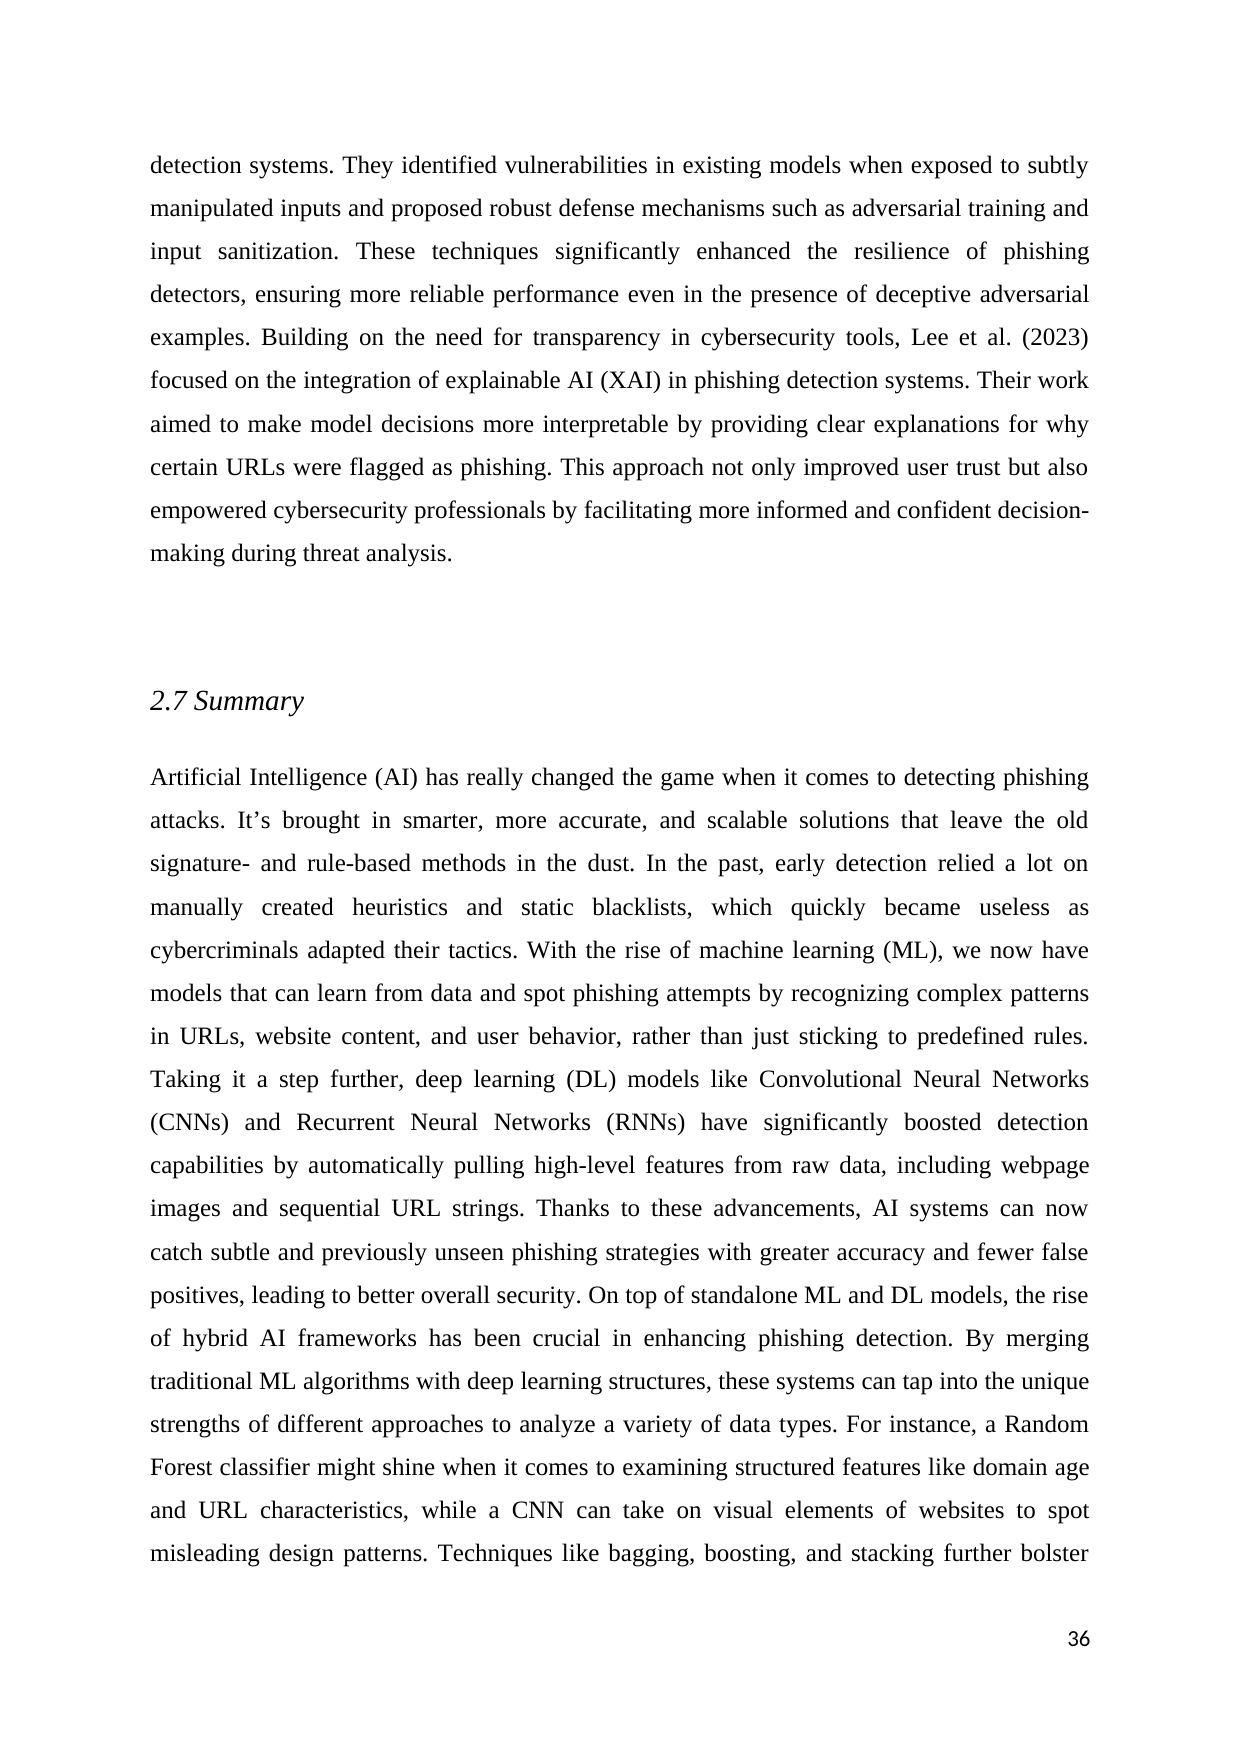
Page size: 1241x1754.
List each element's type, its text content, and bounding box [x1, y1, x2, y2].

text Artificial Intelligence (AI) has really changed the game when it comes to detecting phishing attacks. It’s brought in smarter, more accurate, and scalable solutions that leave the old signature- and rule-based methods in the dust. In the past, early detection relied a lot on manually created heuristics and static blacklists, which quickly became useless as cybercriminals adapted their tactics. With the rise of machine learning (ML), we now have models that can learn from data and spot phishing attempts by recognizing complex patterns in URLs, website content, and user behavior, rather than just sticking to predefined rules. Taking it a step further, deep learning (DL) models like Convolutional Neural Networks (CNNs) and Recurrent Neural Networks (RNNs) have significantly boosted detection capabilities by automatically pulling high-level features from raw data, including webpage images and sequential URL strings. Thanks to these advancements, AI systems can now catch subtle and previously unseen phishing strategies with greater accuracy and fewer false positives, leading to better overall security. On top of standalone ML and DL models, the rise of hybrid AI frameworks has been crucial in enhancing phishing detection. By merging traditional ML algorithms with deep learning structures, these systems can tap into the unique strengths of different approaches to analyze a variety of data types. For instance, a Random Forest classifier might shine when it comes to examining structured features like domain age and URL characteristics, while a CNN can take on visual elements of websites to spot misleading design patterns. Techniques like bagging, boosting, and stacking further bolster [150, 762, 1090, 1567]
text detection systems. They identified vulnerabilities in existing models when exposed to subtly manipulated inputs and proposed robust defense mechanisms such as adversarial training and input sanitization. These techniques significantly enhanced the resilience of phishing detectors, ensuring more reliable performance even in the presence of deceptive adversarial examples. Building on the need for transparency in cybersecurity tools, Lee et al. (2023) focused on the integration of explainable AI (XAI) in phishing detection systems. Their work aimed to make model decisions more interpretable by providing clear explanations for why certain URLs were flagged as phishing. This approach not only improved user trust but also empowered cybersecurity professionals by facilitating more informed and confident decision-making during threat analysis. [150, 150, 1090, 567]
text 2.7 Summary [150, 683, 1090, 716]
